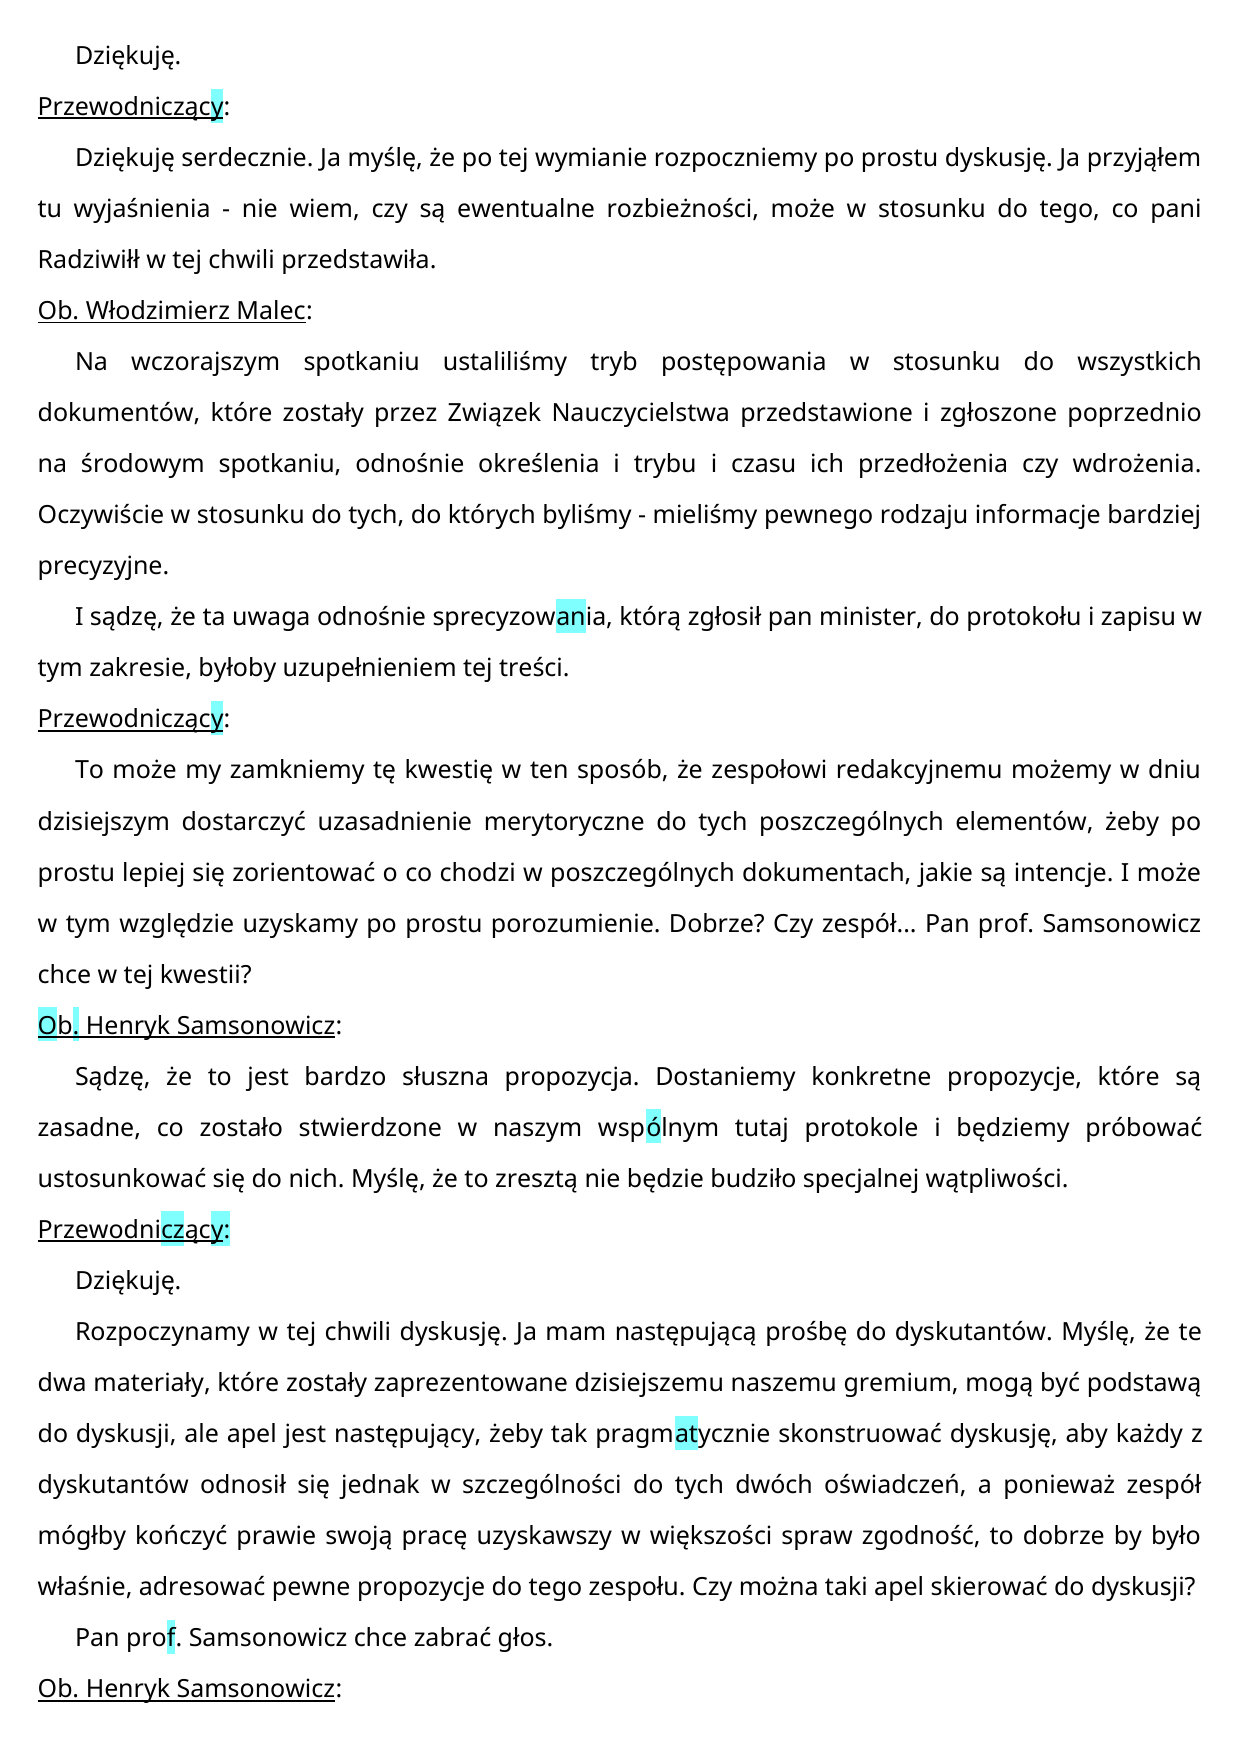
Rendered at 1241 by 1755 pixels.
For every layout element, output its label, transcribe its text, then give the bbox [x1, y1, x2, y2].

text Dziękuję serdecznie. Ja myślę, że po tej wymianie rozpoczniemy po prostu dyskusję. Ja przyjąłem tu wyjaśnienia - nie wiem, czy są ewentualne rozbieżności, może w stosunku do tego, co pani Radziwiłł w tej chwili przedstawiła. [37, 139, 1203, 276]
text I sądzę, że ta uwaga odnośnie sprecyzowania, którą zgłosił pan minister, do protokołu i zapisu w tym zakresie, byłoby uzupełnieniem tej treści. [37, 599, 1203, 684]
text Ob. Henryk Samsonowicz: [37, 1007, 1203, 1041]
text Dziękuję. [37, 37, 1203, 72]
text Pan prof. Samsonowicz chce zabrać głos. [37, 1620, 1203, 1654]
text Rozpoczynamy w tej chwili dyskusję. Ja mam następującą prośbę do dyskutantów. Myślę, że te dwa materiały, które zostały zaprezentowane dzisiejszemu naszemu gremium, mogą być podstawą do dyskusji, ale apel jest następujący, żeby tak pragmatycznie skonstruować dyskusję, aby każdy z dyskutantów odnosił się jednak w szczególności do tych dwóch oświadczeń, a ponieważ zespół mógłby kończyć prawie swoją pracę uzyskawszy w większości spraw zgodność, to dobrze by było właśnie, adresować pewne propozycje do tego zespołu. Czy można taki apel skierować do dyskusji? [37, 1313, 1203, 1603]
text Ob. Włodzimierz Malec: [37, 293, 1203, 327]
text Na wczorajszym spotkaniu ustaliliśmy tryb postępowania w stosunku do wszystkich dokumentów, które zostały przez Związek Nauczycielstwa przedstawione i zgłoszone poprzednio na środowym spotkaniu, odnośnie określenia i trybu i czasu ich przedłożenia czy wdrożenia. Oczywiście w stosunku do tych, do których byliśmy - mieliśmy pewnego rodzaju informacje bardziej precyzyjne. [37, 344, 1203, 582]
text Przewodniczący: [37, 1211, 1203, 1246]
text Sądzę, że to jest bardzo słuszna propozycja. Dostaniemy konkretne propozycje, które są zasadne, co zostało stwierdzone w naszym wspólnym tutaj protokole i będziemy próbować ustosunkować się do nich. Myślę, że to zresztą nie będzie budziło specjalnej wątpliwości. [37, 1058, 1203, 1194]
text Przewodniczący: [37, 88, 1203, 123]
text Dziękuję. [37, 1262, 1203, 1297]
text To może my zamkniemy tę kwestię w ten sposób, że zespołowi redakcyjnemu możemy w dniu dzisiejszym dostarczyć uzasadnienie merytoryczne do tych poszczególnych elementów, żeby po prostu lepiej się zorientować o co chodzi w poszczególnych dokumentach, jakie są intencje. I może w tym względzie uzyskamy po prostu porozumienie. Dobrze? Czy zespół... Pan prof. Samsonowicz chce w tej kwestii? [37, 752, 1203, 990]
text Przewodniczący: [37, 701, 1203, 735]
text Ob. Henryk Samsonowicz: [37, 1671, 1203, 1705]
